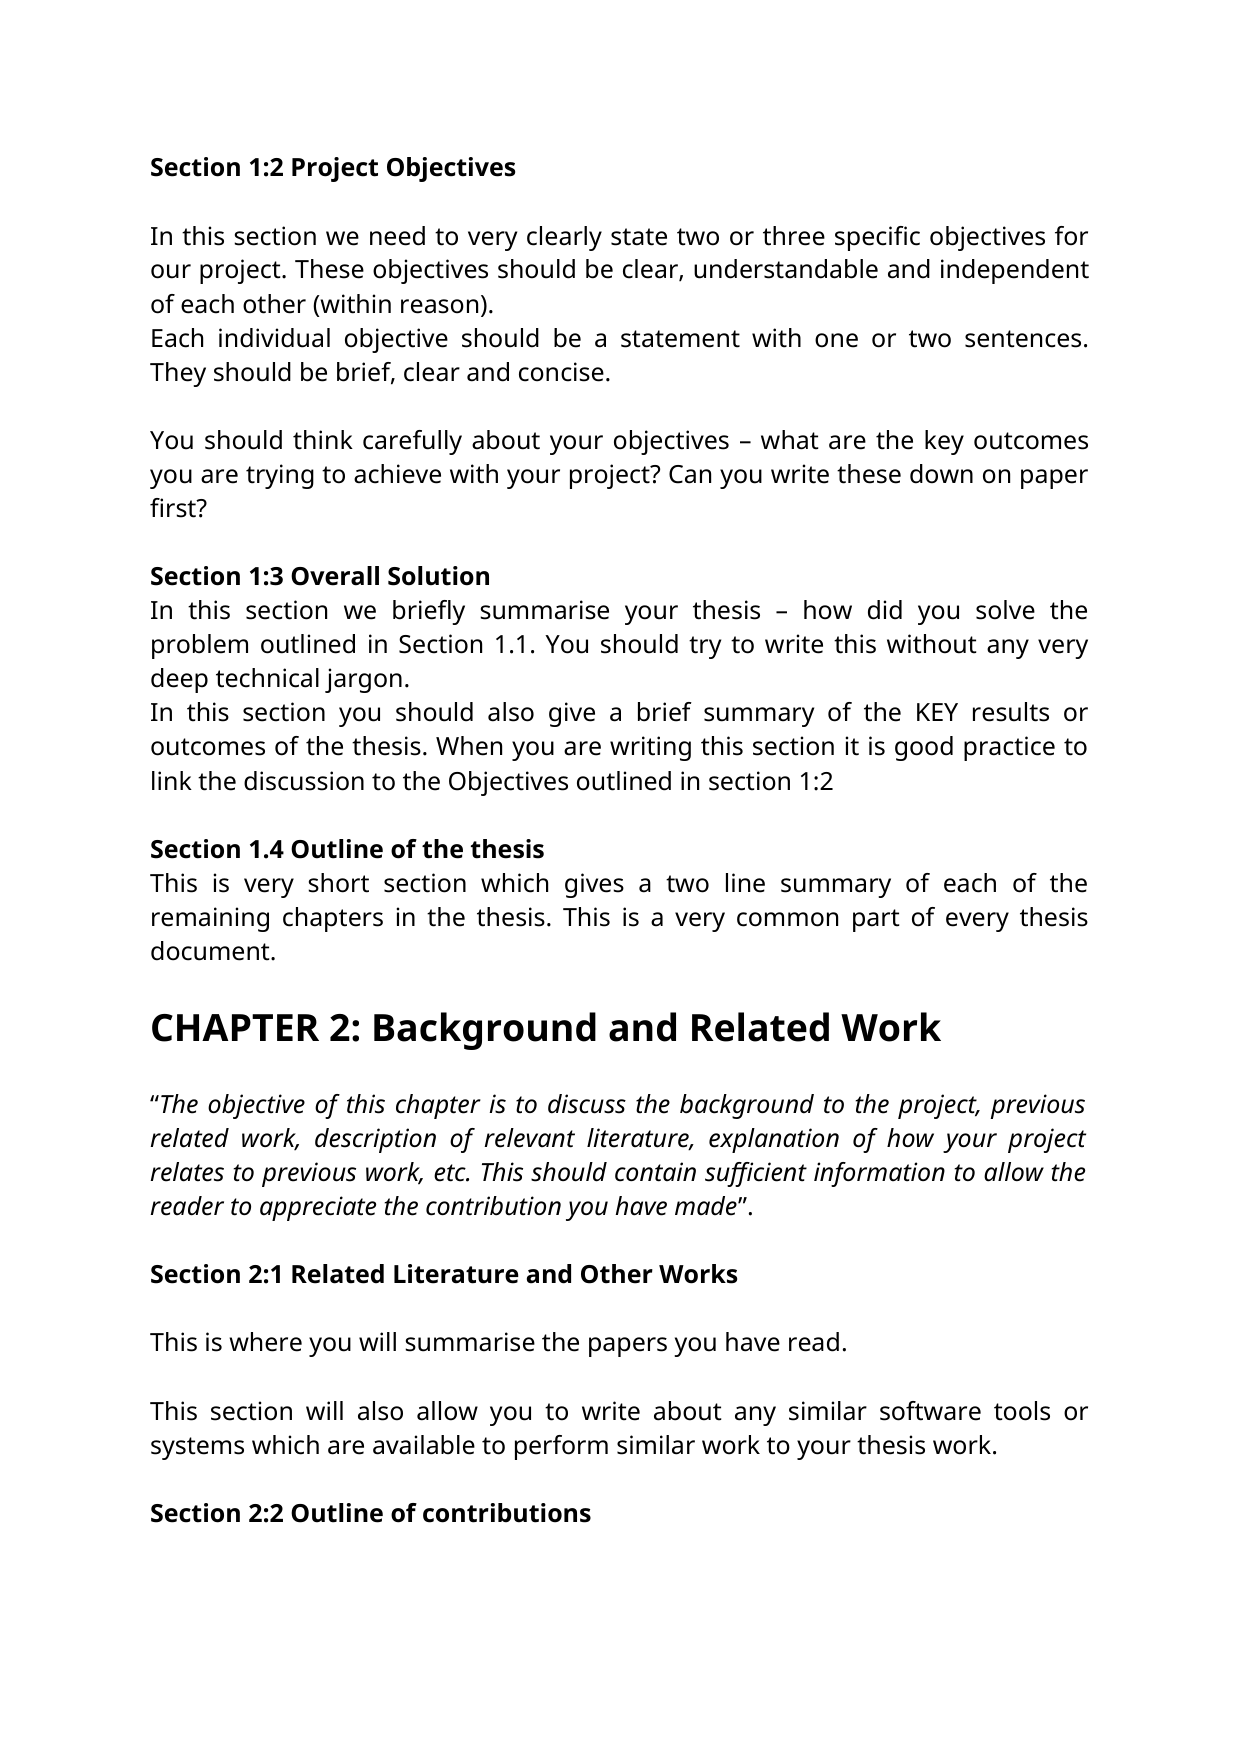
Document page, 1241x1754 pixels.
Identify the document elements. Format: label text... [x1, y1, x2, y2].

text Each individual objective should be a statement with one or two sentences. They should be brief, clear and concise. [150, 320, 1090, 388]
text Section 1:2 Project Objectives [150, 150, 1090, 184]
text In this section we need to very clearly state two or three specific objectives for our project. These objectives should be clear, understandable and independent of each other (within reason). [150, 218, 1090, 320]
text “The objective of this chapter is to discuss the background to the project, previous related work, description of relevant literature, explanation of how your project relates to previous work, etc. This should contain sufficient information to allow the reader to appreciate the contribution you have made”. [150, 1087, 1090, 1223]
text You should think carefully about your objectives – what are the key outcomes you are trying to achieve with your project? Can you write these down on paper first? [150, 422, 1090, 525]
text In this section you should also give a brief summary of the KEY results or outcomes of the thesis. When you are writing this section it is good practice to link the discussion to the Objectives outlined in section 1:2 [150, 695, 1090, 797]
text Section 2:2 Outline of contributions [150, 1495, 1090, 1529]
text In this section we briefly summarise your thesis – how did you solve the problem outlined in Section 1.1. You should try to write this without any very deep technical jargon. [150, 593, 1090, 695]
text Section 1.4 Outline of the thesis [150, 831, 1090, 865]
text Section 1:3 Overall Solution [150, 559, 1090, 593]
text This section will also allow you to write about any similar software tools or systems which are available to perform similar work to your thesis work. [150, 1393, 1090, 1461]
text Section 2:1 Related Literature and Other Works [150, 1257, 1090, 1291]
text This is where you will summarise the papers you have read. [150, 1325, 1090, 1359]
text This is very short section which gives a two line summary of each of the remaining chapters in the thesis. This is a very common part of every thesis document. [150, 865, 1090, 967]
text CHAPTER 2: Background and Related Work [150, 1002, 1090, 1053]
